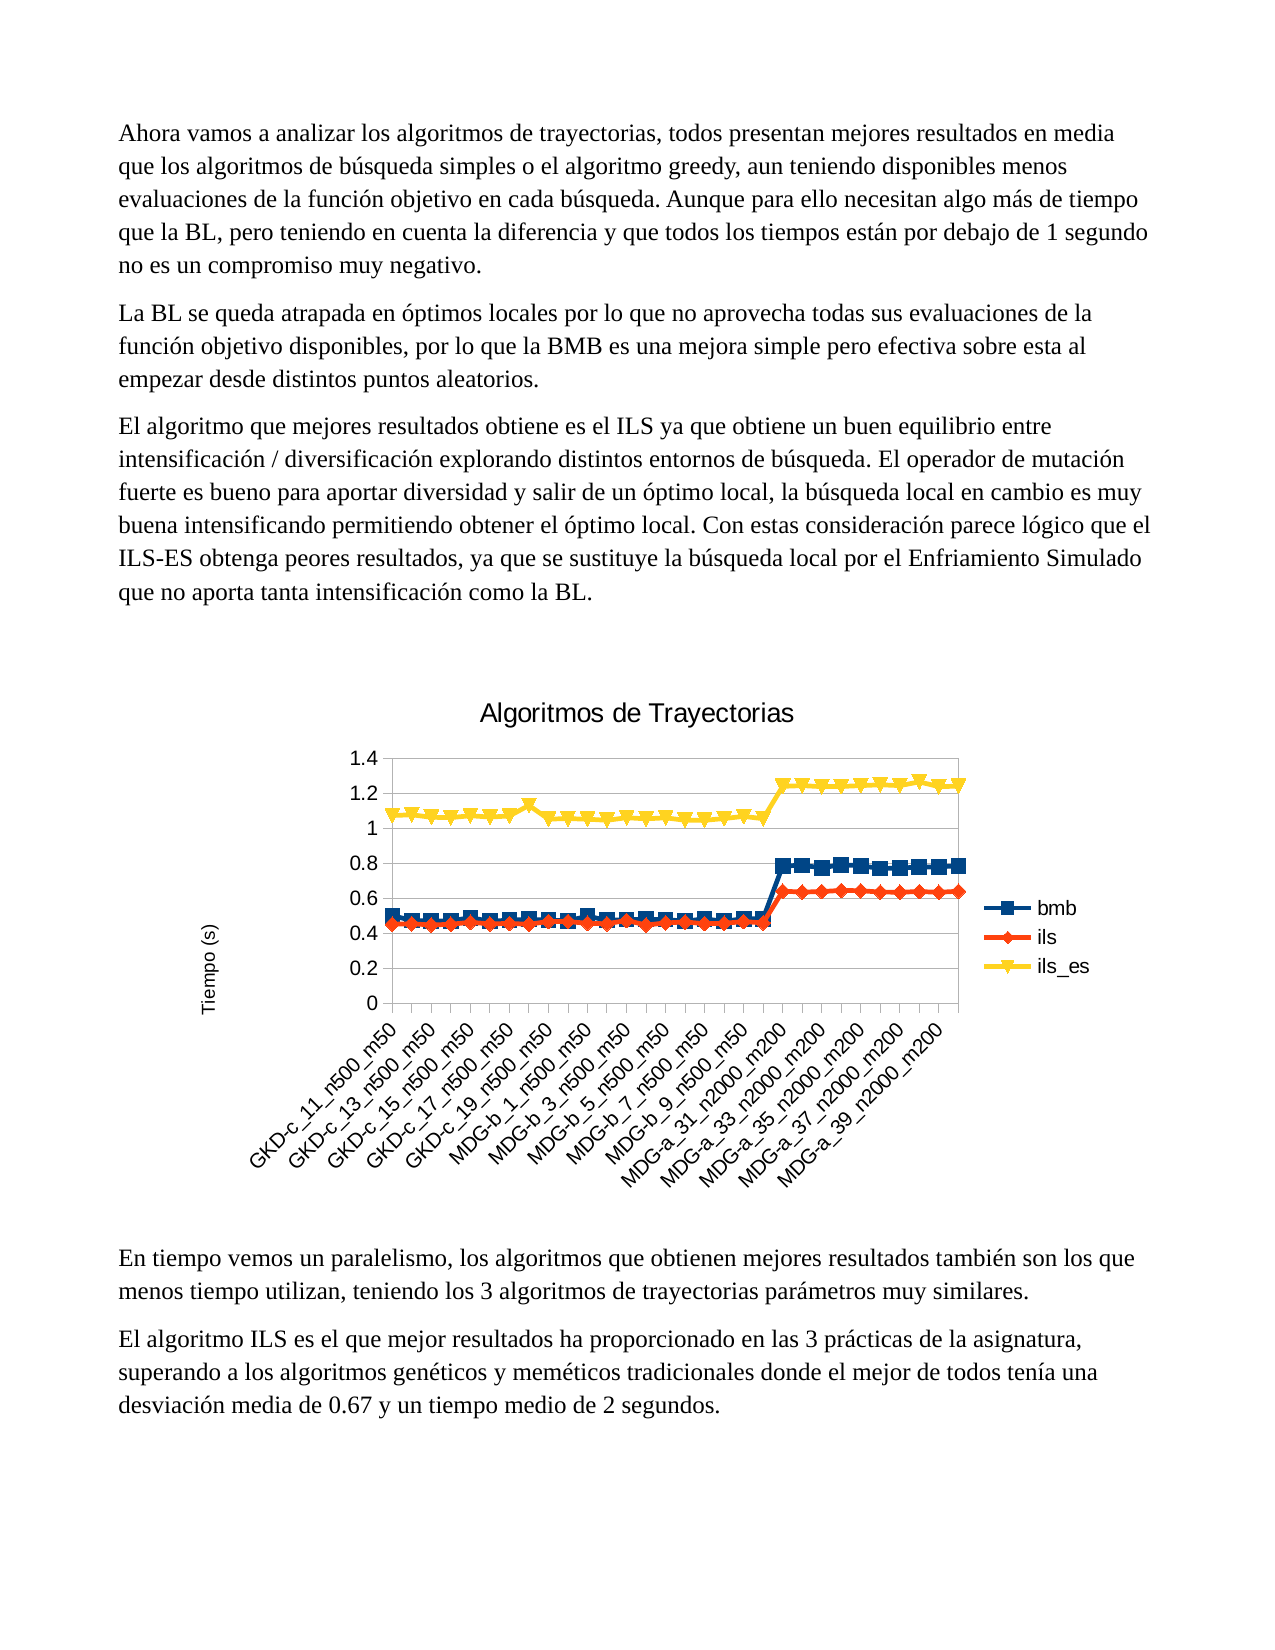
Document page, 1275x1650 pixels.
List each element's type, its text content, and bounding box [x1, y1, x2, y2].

text Ahora vamos a analizar los algoritmos de trayectorias, todos presentan mejores resultados en media que los algoritmos de búsqueda simples o el algoritmo greedy, aun teniendo disponibles menos evaluaciones de la función objetivo en cada búsqueda. Aunque para ello necesitan algo más de tiempo que la BL, pero teniendo en cuenta la diferencia y que todos los tiempos están por debajo de 1 segundo no es un compromiso muy negativo. [118, 118, 1157, 279]
text El algoritmo que mejores resultados obtiene es el ILS ya que obtiene un buen equilibrio entre intensificación / diversificación explorando distintos entornos de búsqueda. El operador de mutación fuerte es bueno para aportar diversidad y salir de un óptimo local, la búsqueda local en cambio es muy buena intensificando permitiendo obtener el óptimo local. Con estas consideración parece lógico que el ILS-ES obtenga peores resultados, ya que se sustituye la búsqueda local por el Enfriamiento Simulado que no aporta tanta intensificación como la BL. [118, 411, 1157, 605]
text El algoritmo ILS es el que mejor resultados ha proporcionado en las 3 prácticas de la asignatura, superando a los algoritmos genéticos y meméticos tradicionales donde el mejor de todos tenía una desviación media de 0.67 y un tiempo medio de 2 segundos. [118, 1324, 1157, 1418]
text En tiempo vemos un paralelismo, los algoritmos que obtienen mejores resultados también son los que menos tiempo utilizan, teniendo los 3 algoritmos de trayectorias parámetros muy similares. [118, 1243, 1157, 1305]
text La BL se queda atrapada en óptimos locales por lo que no aprovecha todas sus evaluaciones de la función objetivo disponibles, por lo que la BMB es una mejora simple pero efectiva sobre esta al empezar desde distintos puntos aleatorios. [118, 298, 1157, 393]
